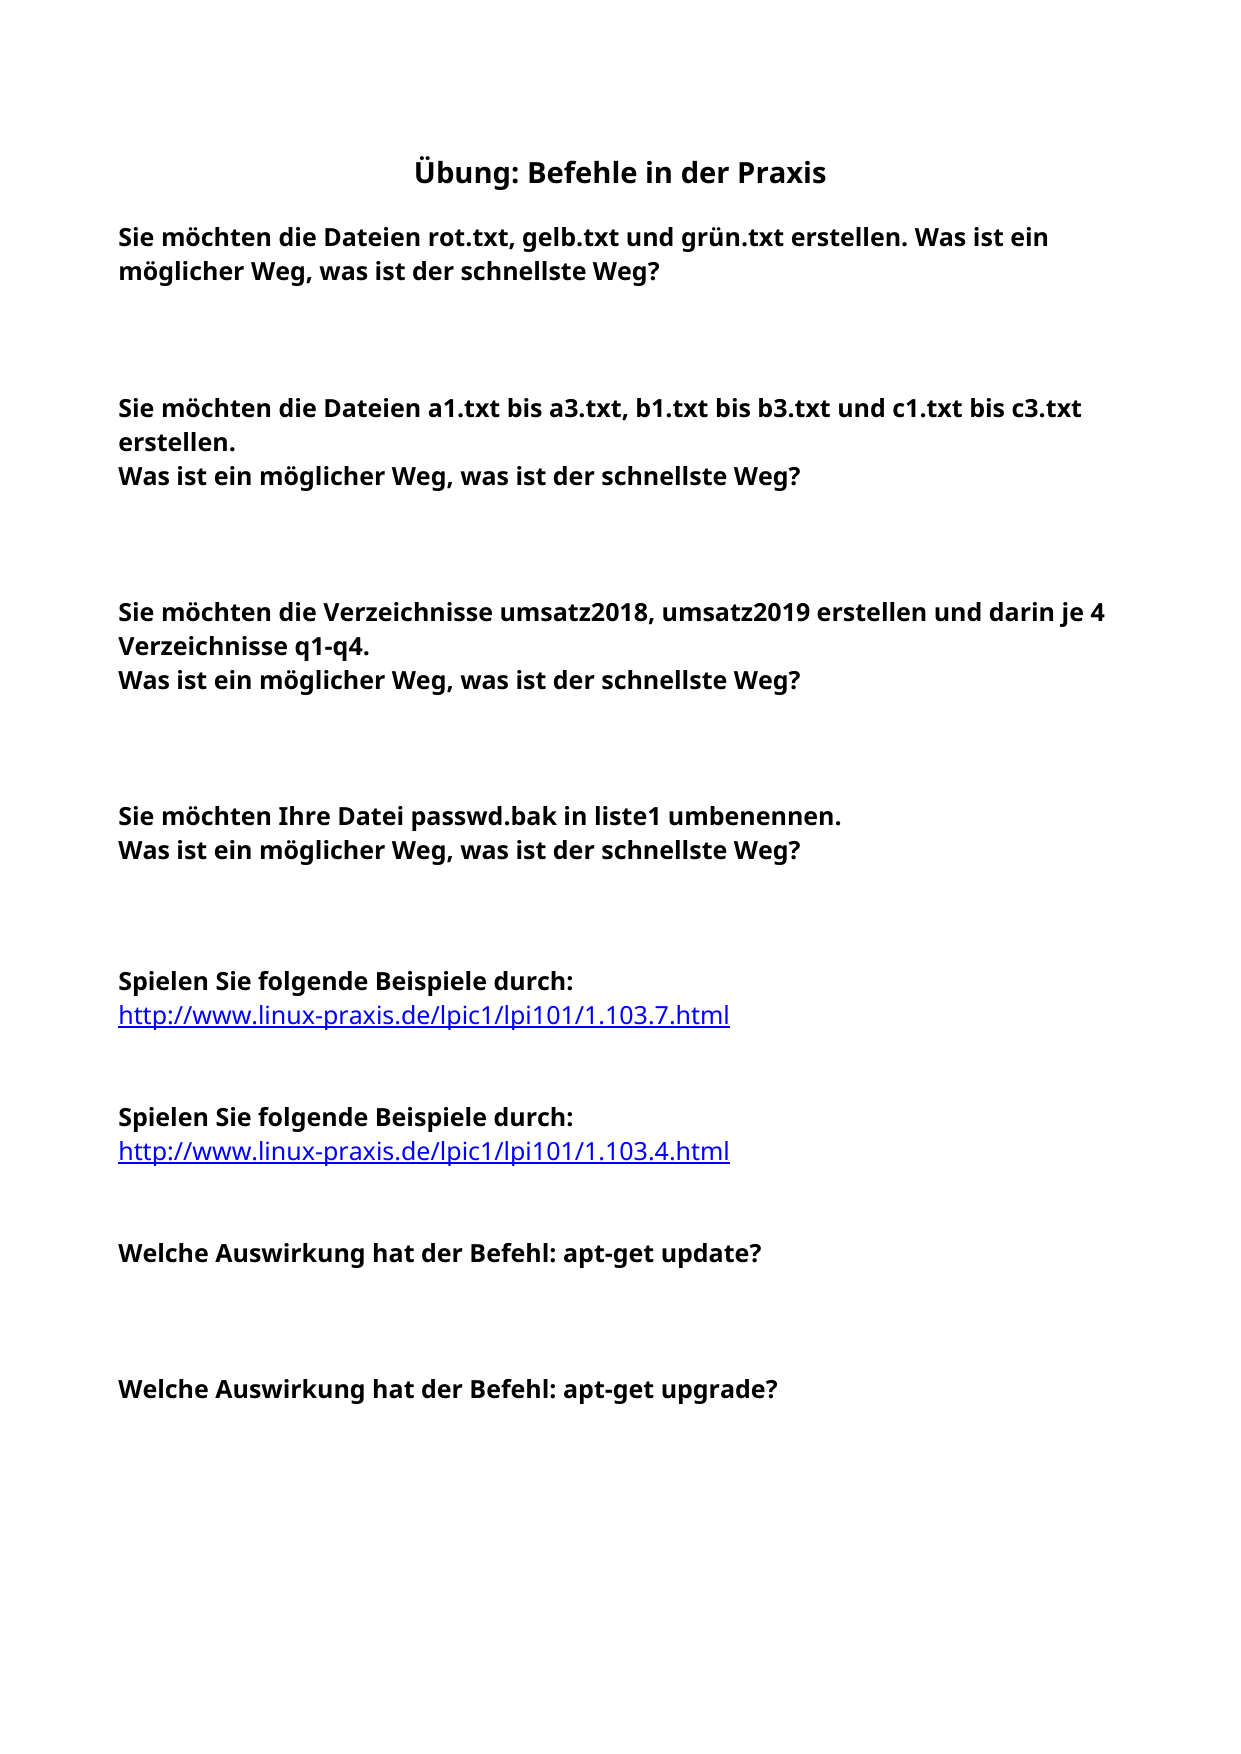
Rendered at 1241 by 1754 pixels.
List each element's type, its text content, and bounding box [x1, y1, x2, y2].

text Übung: Befehle in der Praxis [118, 118, 1122, 220]
text Sie möchten die Dateien a1.txt bis a3.txt, b1.txt bis b3.txt und c1.txt bis c3.txt erstellen. Was ist ein möglicher Weg, was ist der schnellste Weg? Sie möchten die Verzeichnisse umsatz2018, umsatz2019 erstellen und darin je 4 Verzeichnisse q1-q4. Was ist ein möglicher Weg, was ist der schnellste Weg? Sie möchten Ihre Datei passwd.bak in liste1 umbenennen. Was ist ein möglicher Weg, was ist der schnellste Weg? [118, 288, 1122, 895]
text Sie möchten die Dateien rot.txt, gelb.txt und grün.txt erstellen. Was ist ein möglicher Weg, was ist der schnellste Weg? [118, 220, 1122, 288]
text Spielen Sie folgende Beispiele durch: http://www.linux-praxis.de/lpic1/lpi101/1.103.7.html Spielen Sie folgende Beispiele durch: http://www.linux-praxis.de/lpic1/lpi101/1.103.4.html Welche Auswirkung hat der Befehl: apt-get update? Welche Auswirkung hat der Befehl: apt-get upgrade? [118, 895, 1122, 1468]
